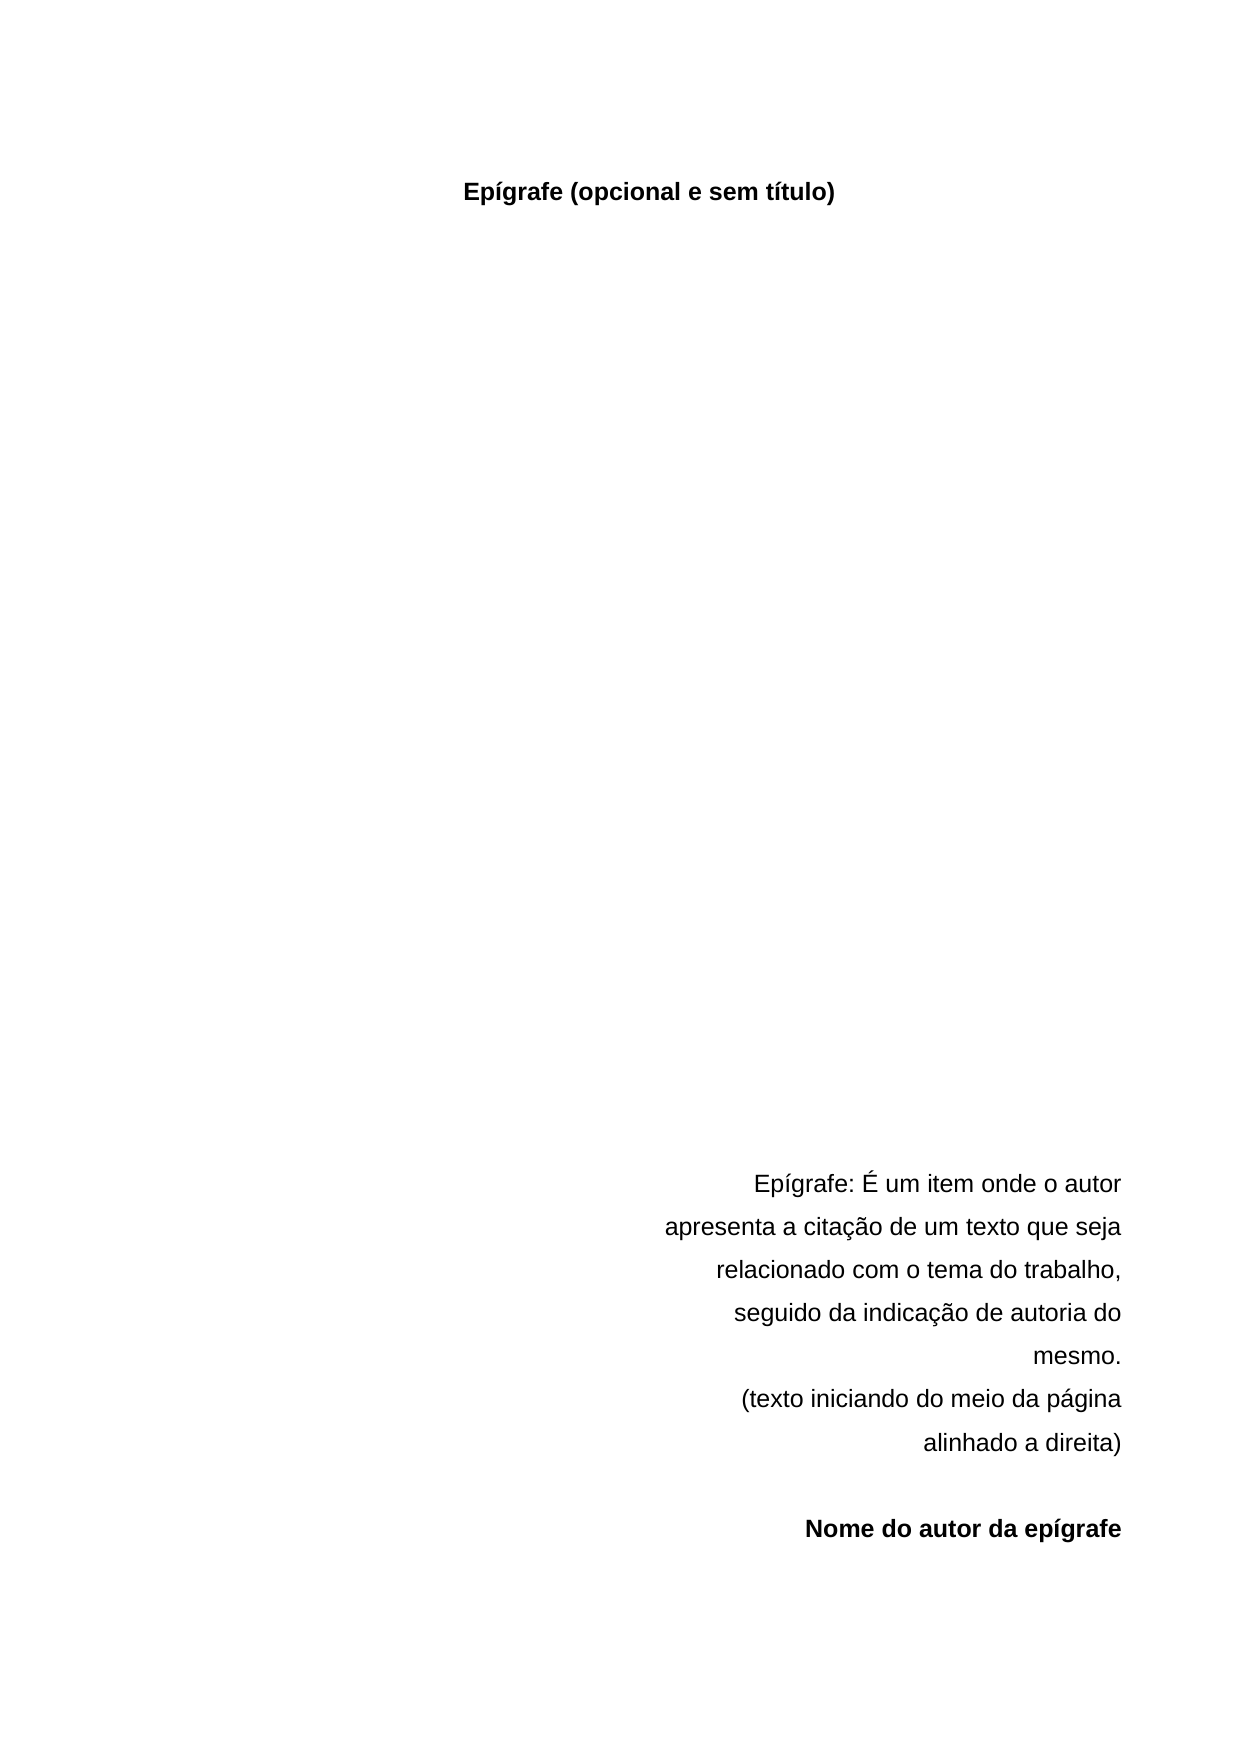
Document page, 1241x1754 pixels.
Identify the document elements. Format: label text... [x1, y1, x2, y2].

text Nome do autor da epígrafe [177, 1514, 1122, 1543]
text Epígrafe: É um item onde o autor apresenta a citação de um texto que seja relacionado com o tema do trabalho, seguido da indicação de autoria do mesmo. [650, 1169, 1122, 1370]
text Epígrafe (opcional e sem título) [177, 177, 1122, 206]
text (texto iniciando do meio da página alinhado a direita) [650, 1384, 1122, 1456]
